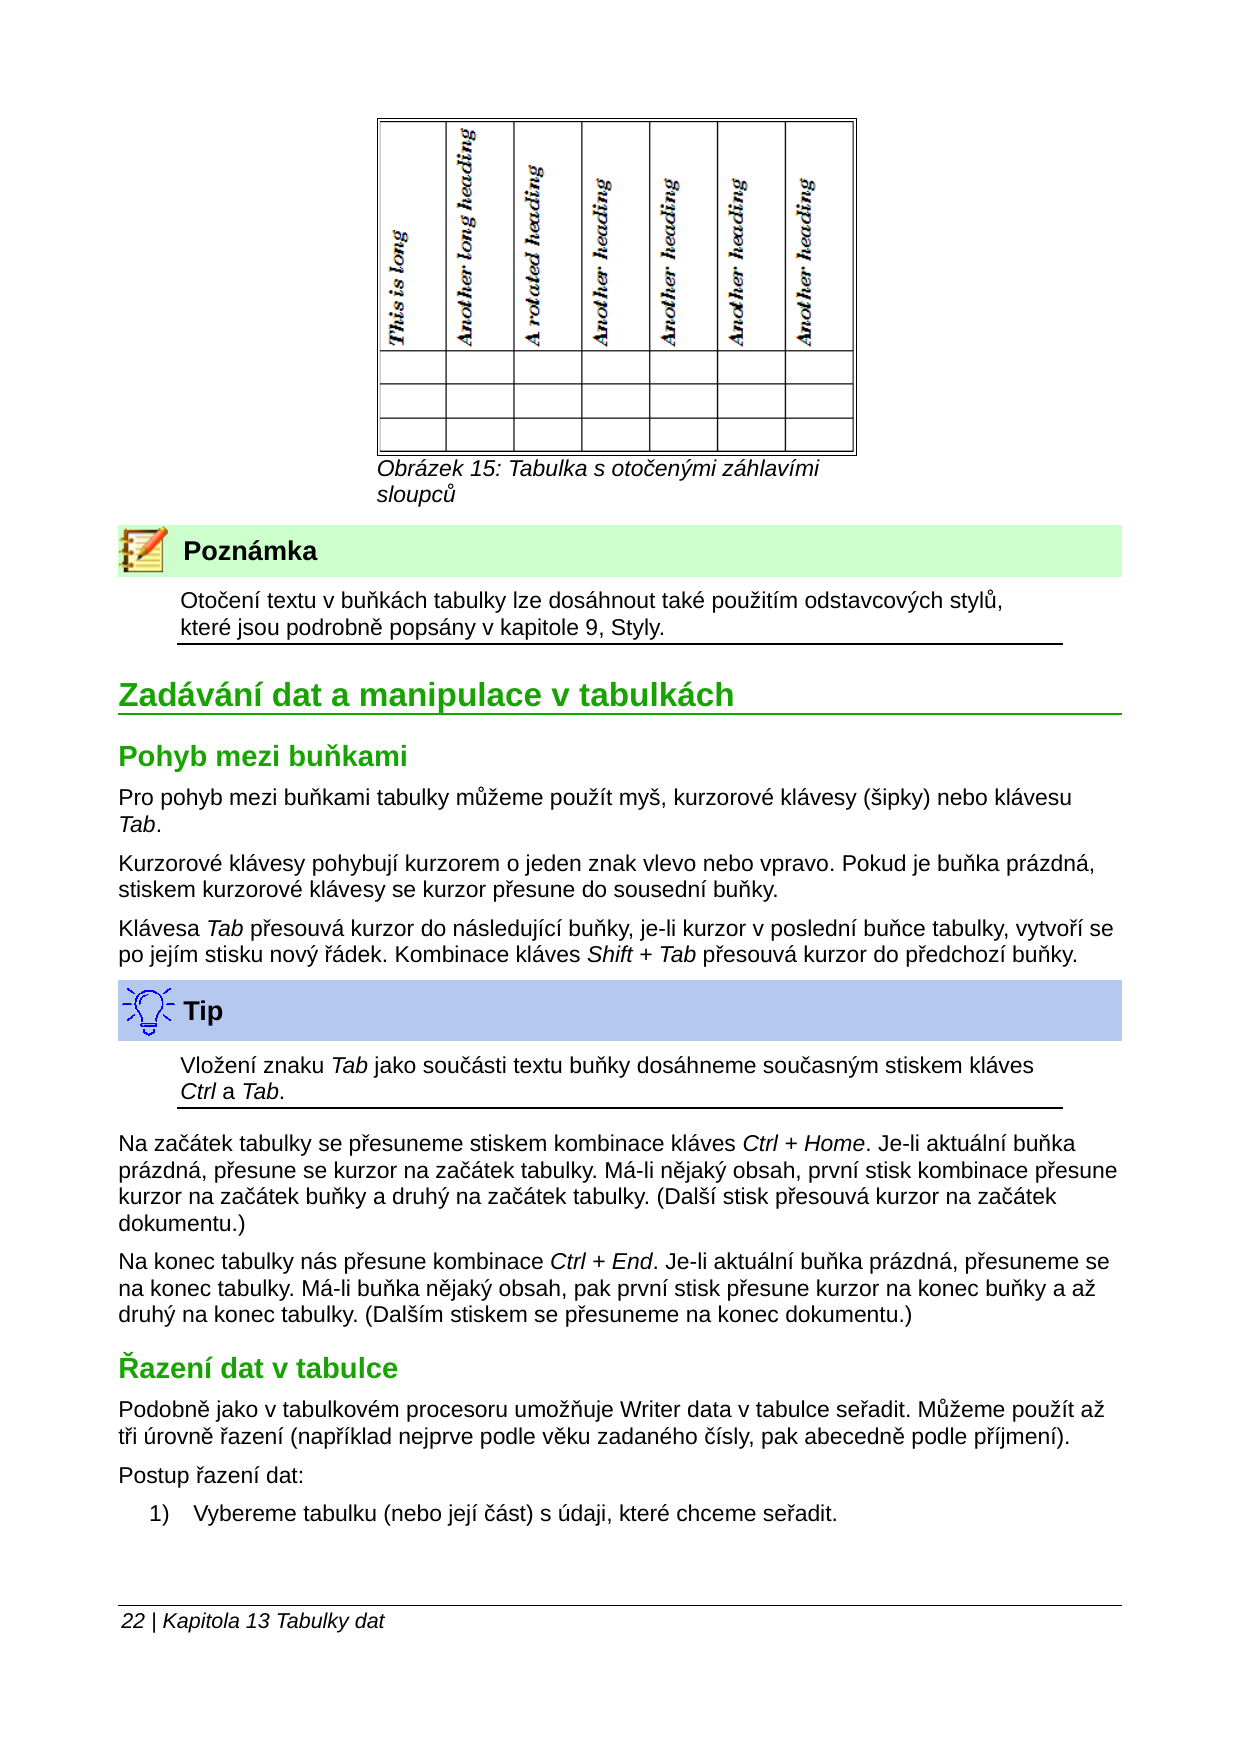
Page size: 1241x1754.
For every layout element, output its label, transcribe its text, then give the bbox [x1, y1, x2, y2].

text Vložení znaku Tab jako součásti textu buňky dosáhneme současným stiskem kláves Ctrl a Tab. [177, 1048, 1063, 1107]
text Na konec tabulky nás přesune kombinace Ctrl + End. Je-li aktuální buňka prázdná, přesuneme se na konec tabulky. Má-li buňka nějaký obsah, pak první stisk přesune kurzor na konec buňky a až druhý na konec tabulky. (Dalším stiskem se přesuneme na konec dokumentu.) [118, 1248, 1122, 1327]
text Podobně jako v tabulkovém procesoru umožňuje Writer data v tabulce seřadit. Můžeme použít až tři úrovně řazení (například nejprve podle věku zadaného čísly, pak abecedně podle příjmení). [118, 1396, 1122, 1449]
subtitle Pohyb mezi buňkami [118, 739, 1122, 772]
picture [119, 525, 170, 576]
text Kurzorové klávesy pohybují kurzorem o jeden znak vlevo nebo vpravo. Pokud je buňka prázdná, stiskem kurzorové klávesy se kurzor přesune do sousední buňky. [118, 849, 1122, 902]
text Obrázek 15: Tabulka s otočenými záhlavími sloupců [377, 456, 857, 507]
list Postup řazení dat: [118, 1462, 1122, 1488]
text Pro pohyb mezi buňkami tabulky můžeme použít myš, kurzorové klávesy (šipky) nebo klávesu Tab. [118, 784, 1122, 837]
picture [379, 121, 854, 452]
text Otočení textu v buňkách tabulky lze dosáhnout také použitím odstavcových stylů, které jsou podrobně popsány v kapitole 9, Styly. [177, 584, 1063, 643]
subtitle Tip [118, 980, 1122, 1041]
text Klávesa Tab přesouvá kurzor do následující buňky, je-li kurzor v poslední buňce tabulky, vytvoří se po jejím stisku nový řádek. Kombinace kláves Shift + Tab přesouvá kurzor do předchozí buňky. [118, 915, 1122, 967]
text Na začátek tabulky se přesuneme stiskem kombinace kláves Ctrl + Home. Je-li aktuální buňka prázdná, přesune se kurzor na začátek tabulky. Má-li nějaký obsah, první stisk kombinace přesune kurzor na začátek buňky a druhý na začátek tabulky. (Další stisk přesouvá kurzor na začátek dokumentu.) [118, 1130, 1122, 1236]
subtitle Zadávání dat a manipulace v tabulkách [118, 675, 1122, 713]
subtitle Řazení dat v tabulce [118, 1351, 1122, 1384]
list Vybereme tabulku (nebo její část) s údaji, které chceme seřadit. [169, 1500, 1122, 1527]
picture [119, 980, 179, 1040]
subtitle Poznámka [118, 525, 1122, 577]
